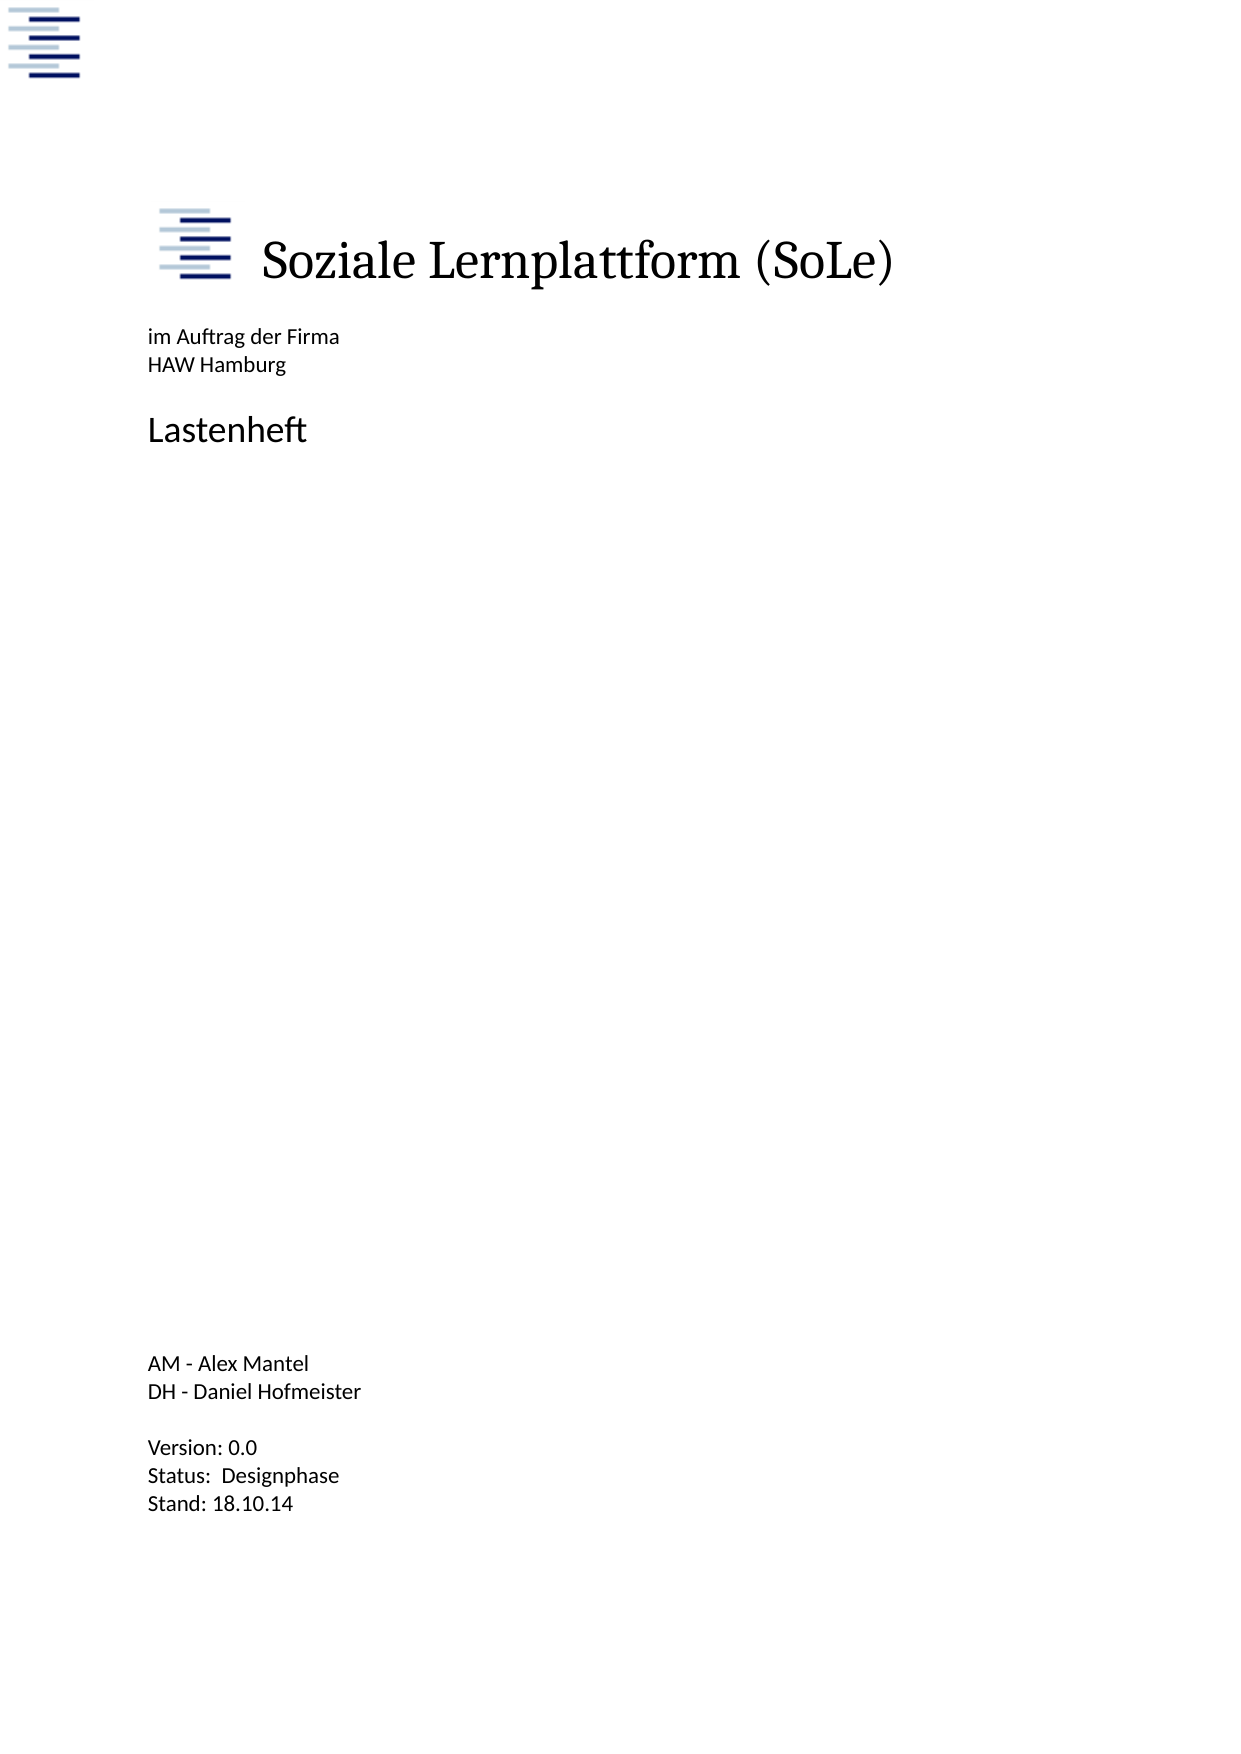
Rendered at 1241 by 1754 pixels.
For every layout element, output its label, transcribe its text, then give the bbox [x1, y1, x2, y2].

text AM - Alex Mantel [148, 1349, 1093, 1377]
picture [151, 201, 245, 291]
text Version: 0.0 [148, 1433, 1093, 1461]
text DH - Daniel Hofmeister [148, 1377, 1093, 1405]
text im Auftrag der Firma [148, 322, 1093, 350]
text Lastenheft [148, 406, 1093, 480]
text Soziale Lernplattform (SoLe) [148, 230, 1093, 292]
text HAW Hamburg [148, 350, 1093, 378]
picture [0, 0, 94, 90]
text Stand: 18.10.14 [148, 1489, 1093, 1517]
text Status: Designphase [148, 1461, 1093, 1489]
